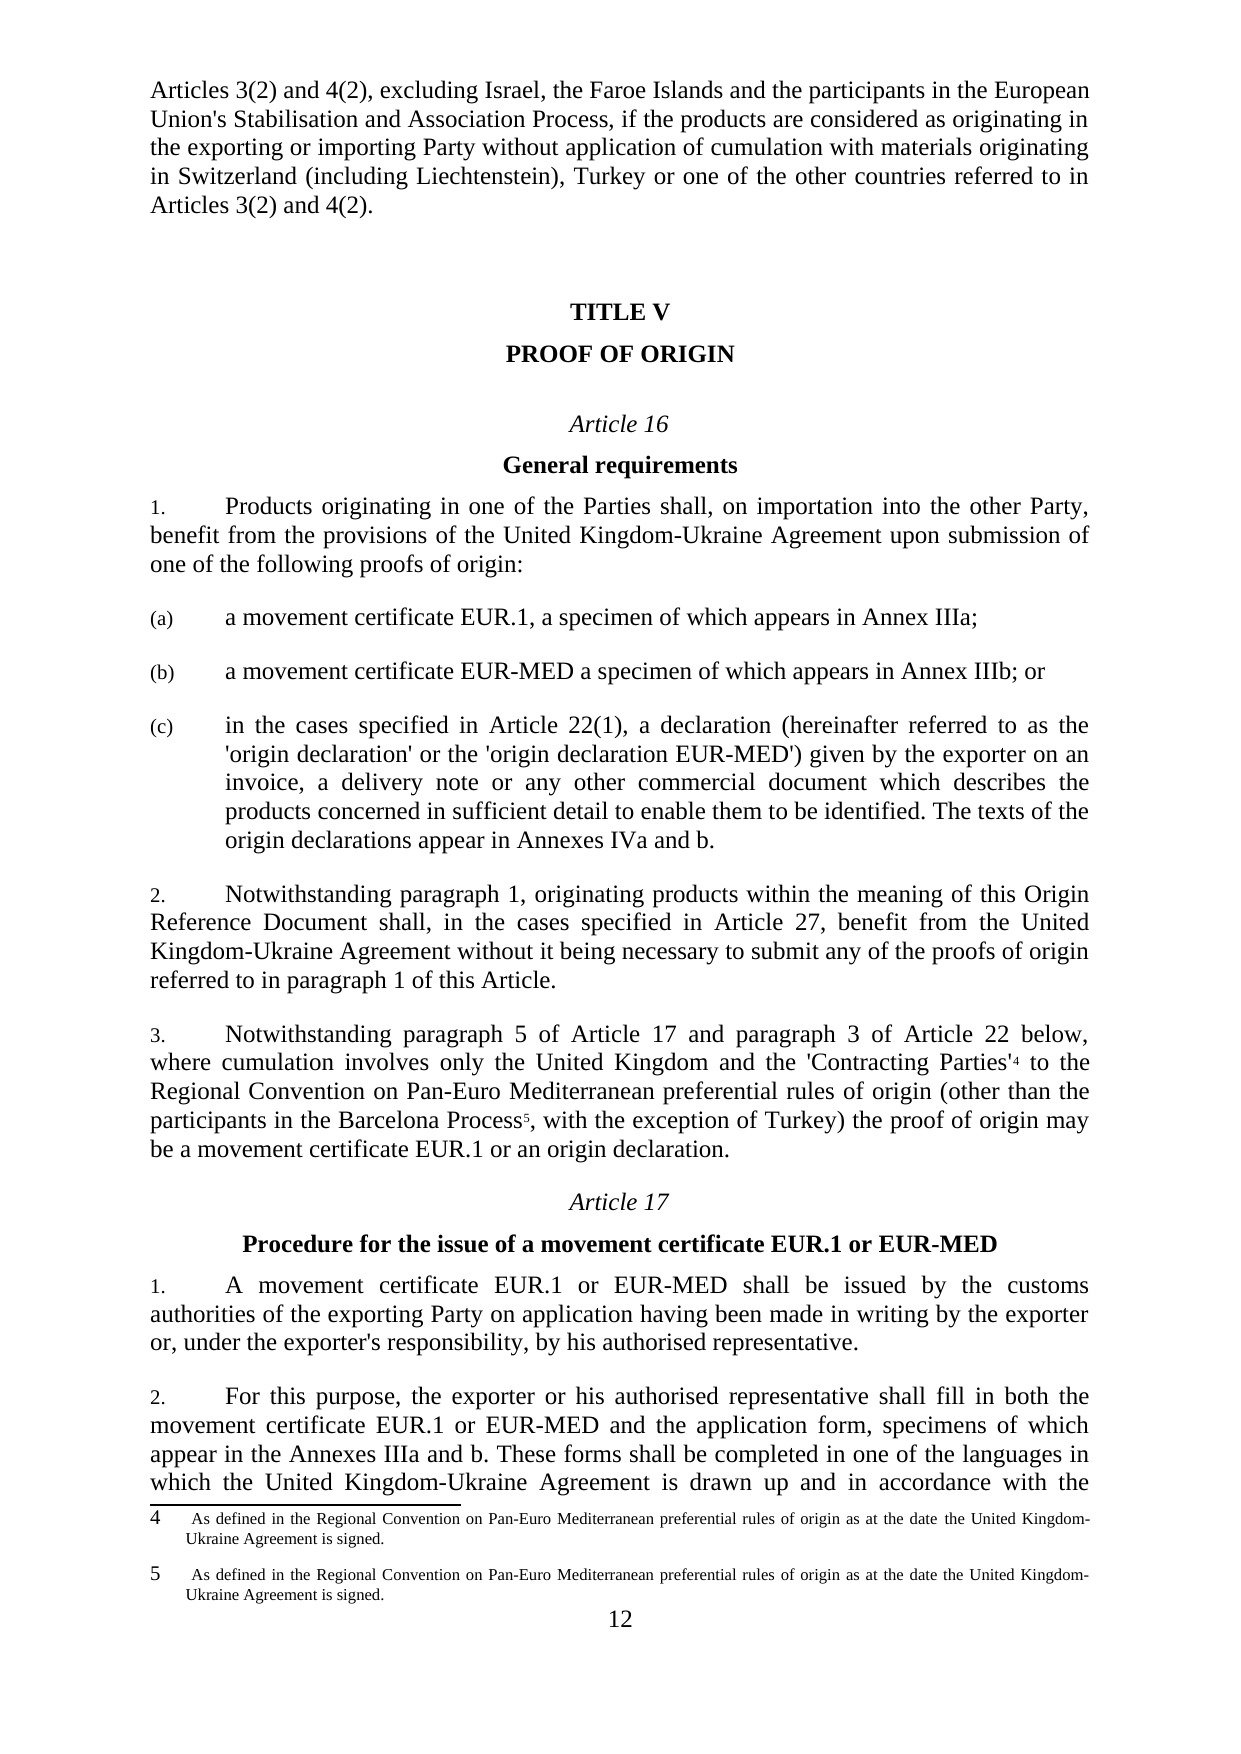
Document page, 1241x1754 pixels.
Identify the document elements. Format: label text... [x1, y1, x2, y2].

list The prohibition in paragraph 1 of this Article shall not apply in bilateral trade between one of the Parties referred to in Article 3(1) and 4(1) with one of the Parties referred to in Articles 3(2) and 4(2), excluding Israel, the Faroe Islands and the participants in the European Union's Stabilisation and Association Process, if the products are considered as originating in the exporting or importing Party without application of cumulation with materials originating in Switzerland (including Liechtenstein), Turkey or one of the other countries referred to in Articles 3(2) and 4(2). [150, 75, 1090, 219]
list A movement certificate EUR.1 or EUR-MED shall be issued by the customs authorities of the exporting Party on application having been made in writing by the exporter or, under the exporter's responsibility, by his authorised representative. [150, 1270, 1090, 1356]
title General requirements [150, 450, 1090, 479]
list a movement certificate EUR-MED a specimen of which appears in Annex IIIb; or [150, 656, 1090, 685]
list For this purpose, the exporter or his authorised representative shall fill in both the movement certificate EUR.1 or EUR-MED and the application form, specimens of which appear in the Annexes IIIa and b. These forms shall be completed in one of the languages in which the United Kingdom-Ukraine Agreement is drawn up and in accordance with the provisions of the national law of the exporting country. If the completion of the forms is done in handwriting, they shall be completed in ink in printed characters. The description of the products shall be given in the box reserved for this purpose without leaving any blank lines. Where the box is not completely filled, a horizontal line shall be drawn below the last line of the description, the empty space being crossed through. [150, 1381, 1090, 1496]
title TITLE V [150, 297, 1090, 326]
subtitle Article 16 [150, 409, 1090, 437]
title Procedure for the issue of a movement certificate EUR.1 or EUR-MED [150, 1229, 1090, 1257]
list Products originating in one of the Parties shall, on importation into the other Party, benefit from the provisions of the United Kingdom-Ukraine Agreement upon submission of one of the following proofs of origin: [150, 491, 1090, 577]
subtitle Article 17 [150, 1187, 1090, 1216]
list Notwithstanding paragraph 5 of Article 17 and paragraph 3 of Article 22 below, where cumulation involves only the United Kingdom and the 'Contracting Parties' to the Regional Convention on Pan-Euro Mediterranean preferential rules of origin (other than the participants in the Barcelona Process, with the exception of Turkey) the proof of origin may be a movement certificate EUR.1 or an origin declaration. [150, 1019, 1090, 1162]
list As defined in the Regional Convention on Pan-Euro Mediterranean preferential rules of origin as at the date the United Kingdom-Ukraine Agreement is signed. [150, 1505, 1090, 1548]
list in the cases specified in Article 22(1), a declaration (hereinafter referred to as the 'origin declaration' or the 'origin declaration EUR-MED') given by the exporter on an invoice, a delivery note or any other commercial document which describes the products concerned in sufficient detail to enable them to be identified. The texts of the origin declarations appear in Annexes IVa and b. [150, 710, 1090, 854]
list a movement certificate EUR.1, a specimen of which appears in Annex IIIa; [150, 602, 1090, 631]
subtitle PROOF OF ORIGIN [150, 339, 1090, 367]
list Notwithstanding paragraph 1, originating products within the meaning of this Origin Reference Document shall, in the cases specified in Article 27, benefit from the United Kingdom-Ukraine Agreement without it being necessary to submit any of the proofs of origin referred to in paragraph 1 of this Article. [150, 879, 1090, 994]
list As defined in the Regional Convention on Pan-Euro Mediterranean preferential rules of origin as at the date the United Kingdom-Ukraine Agreement is signed. [150, 1561, 1090, 1604]
